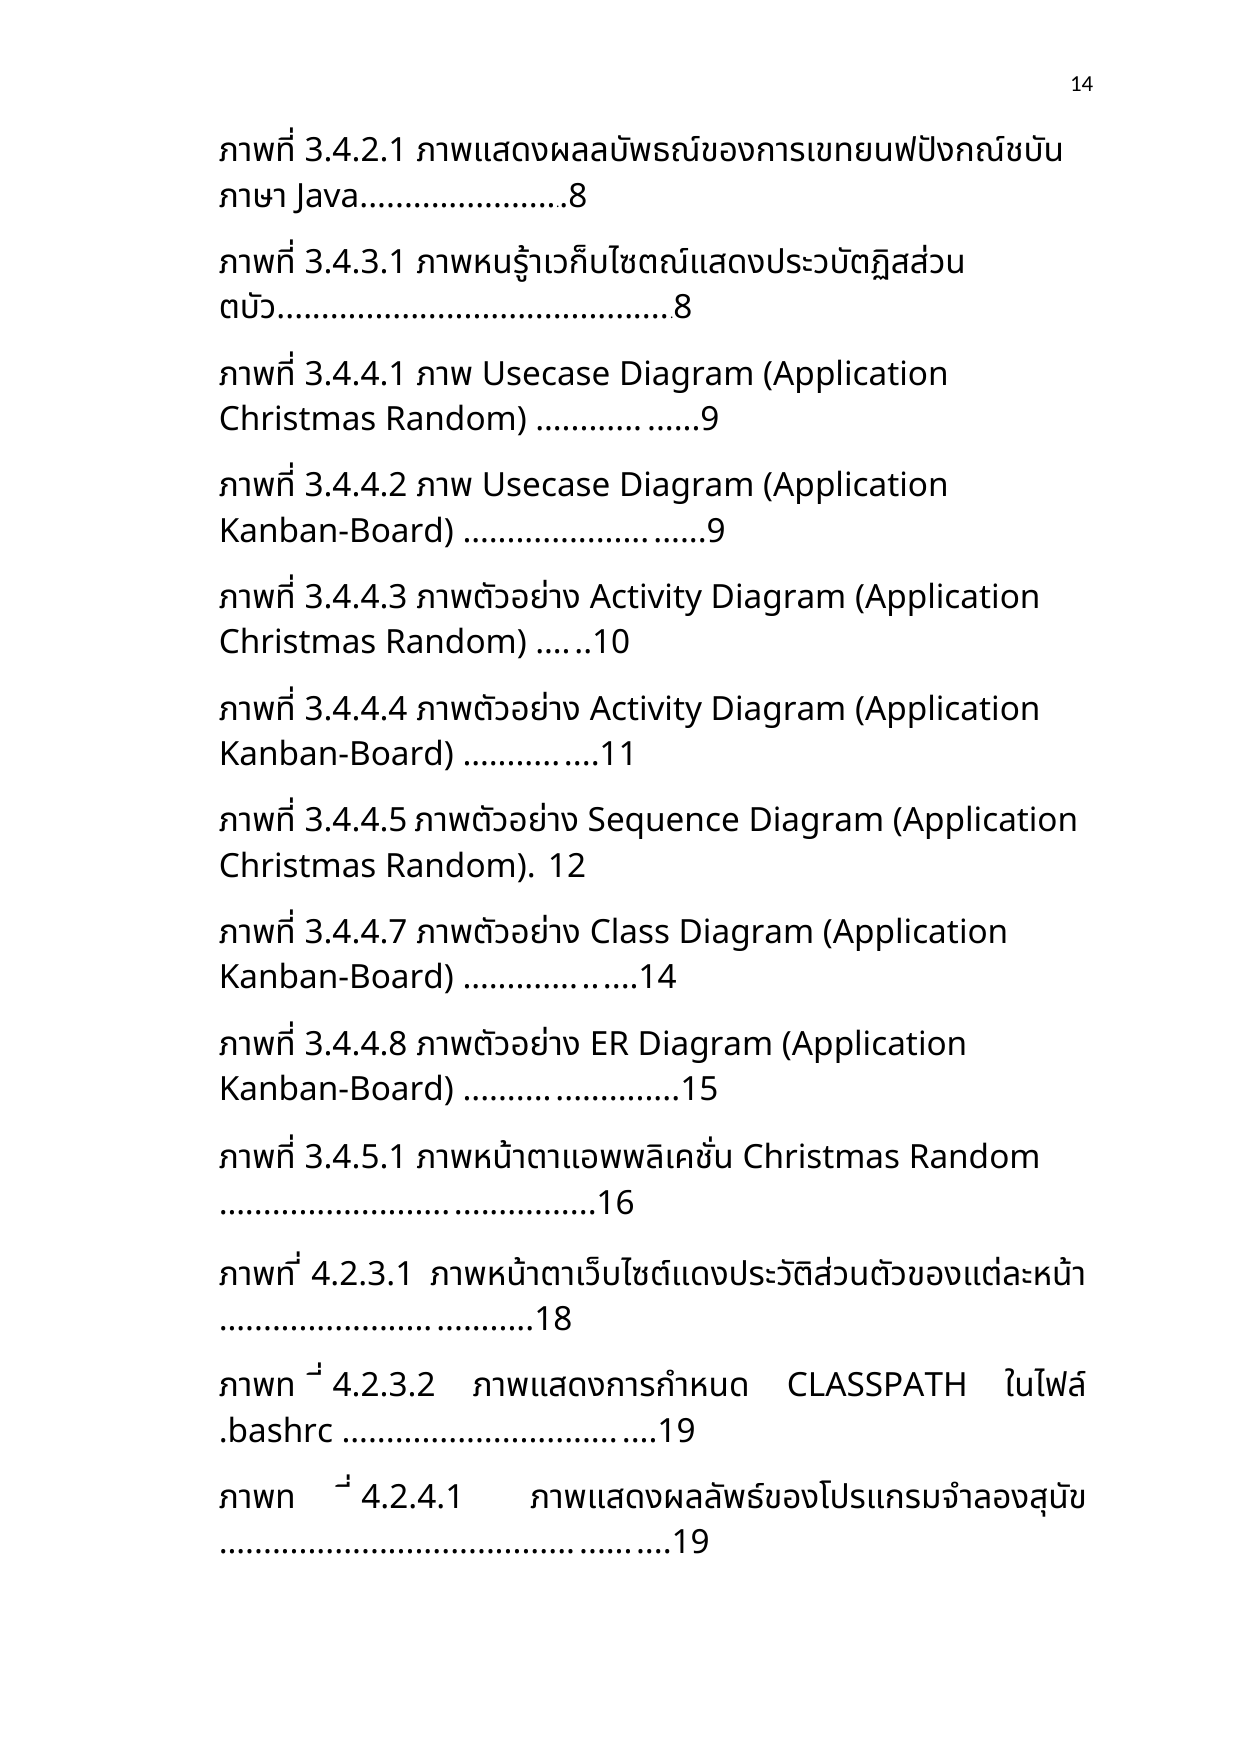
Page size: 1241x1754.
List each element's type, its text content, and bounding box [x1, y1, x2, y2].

text ภาพที่ 3.4.2.1 ภาพแสดงผลลบัพธณ์ของการเขทยนฟปังกณ์ชบันภาษา Java........................8 [218, 126, 1087, 217]
text ภาพที่ 3.4.3.1 ภาพหนรู้าเวก็บไซตณ์แสดงประวบัตฏิสส่วนตบัว.............................................8 [218, 238, 1087, 329]
text ภาพที่ 3.4.5.1 ภาพหน้าตาแอพพลิเคชั่น Christmas Random …....................... ................16 [218, 1133, 1087, 1224]
text ภาพที่ 3.4.4.4 ภาพตัวอย่าง Activity Diagram (Application Kanban-Board) …........ ....11 [218, 684, 1087, 775]
text ภาพที่ 3.4.4.7 ภาพตัวอย่าง Class Diagram (Application Kanban-Board) ….......... .. ....14 [218, 908, 1087, 999]
text ภาพที่ 3.4.4.5ภาพตัวอย่าง Sequence Diagram (Application Christmas Random). 12 [218, 796, 1087, 887]
text ภาพที่ 3.4.4.8 ภาพตัวอย่าง ER Diagram (Application Kanban-Board) .......... ..............15 [218, 1019, 1087, 1110]
text ภาพที่ 3.4.4.1 ภาพ Usecase Diagram (Application Christmas Random) …......... ......9 [218, 349, 1087, 440]
text ภาพที่ 3.4.4.3 ภาพตัวอย่าง Activity Diagram (Application Christmas Random) …. ..10 [218, 573, 1087, 664]
text ภาพที่ 4.2.4.1 ภาพแสดงผลลัพธ์ของโปรแกรมจำลองสุนัข …..................................... ...... ....19 [218, 1473, 1087, 1563]
text ภาพที่ 4.2.3.2 ภาพแสดงการกำหนด CLASSPATH ในไฟล์ .bashrc …............................ ....19 [218, 1361, 1087, 1452]
text ภาพที่ 4.2.3.1 ภาพหน้าตาเว็บไซต์แดงประวัติส่วนตัวของแต่ละหน้า …..................... ...........18 [218, 1249, 1087, 1340]
text ภาพที่ 3.4.4.2 ภาพ Usecase Diagram (Application Kanban-Board) ….................. ......9 [218, 461, 1087, 552]
